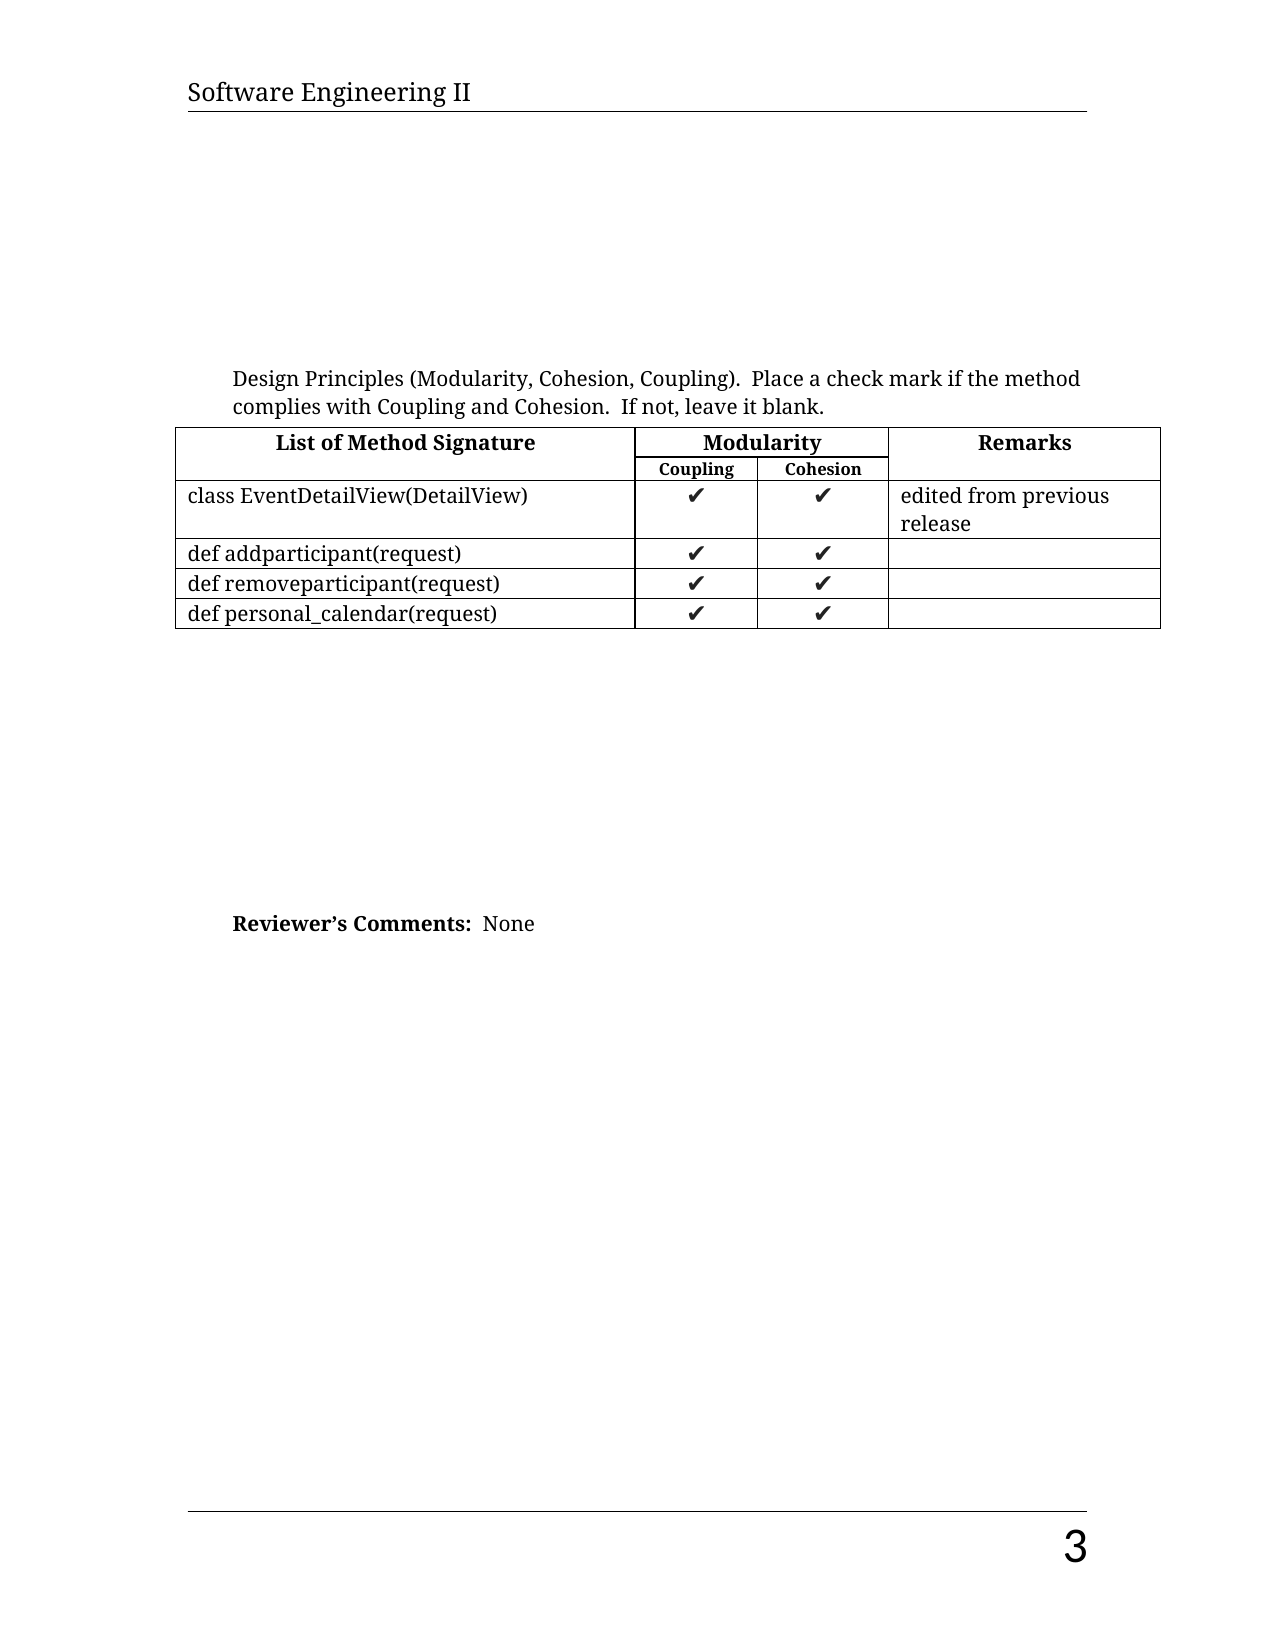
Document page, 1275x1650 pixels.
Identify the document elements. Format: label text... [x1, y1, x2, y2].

table_cell ✔ [636, 599, 757, 627]
table_cell [889, 569, 1160, 598]
table_cell ✔ [636, 481, 757, 538]
table_header Remarks [889, 428, 1160, 480]
subtitle Reviewer’s Comments: None [187, 909, 1087, 976]
table_cell edited from previous release [889, 481, 1160, 538]
table_cell Cohesion [758, 458, 888, 480]
table_cell def addparticipant(request) [176, 539, 634, 568]
table_header List of Method Signature [176, 428, 634, 480]
table_cell ✔ [758, 569, 888, 598]
subtitle Design Principles (Modularity, Cohesion, Coupling). Place a check mark if the method complies with Coupling and Cohesion. If not, leave it blank. [187, 364, 1087, 421]
table_cell ✔ [758, 599, 888, 627]
table_cell class EventDetailView(DetailView) [176, 481, 634, 538]
table_cell ✔ [758, 539, 888, 568]
table_cell def removeparticipant(request) [176, 569, 634, 598]
table_header Modularity [636, 428, 888, 456]
table_cell ✔ [758, 481, 888, 538]
table_cell ✔ [636, 569, 757, 598]
table_cell [889, 539, 1160, 568]
table_cell ✔ [636, 539, 757, 568]
table_cell def personal_calendar(request) [176, 599, 634, 627]
table_cell [889, 599, 1160, 627]
table_cell Coupling [636, 458, 757, 480]
